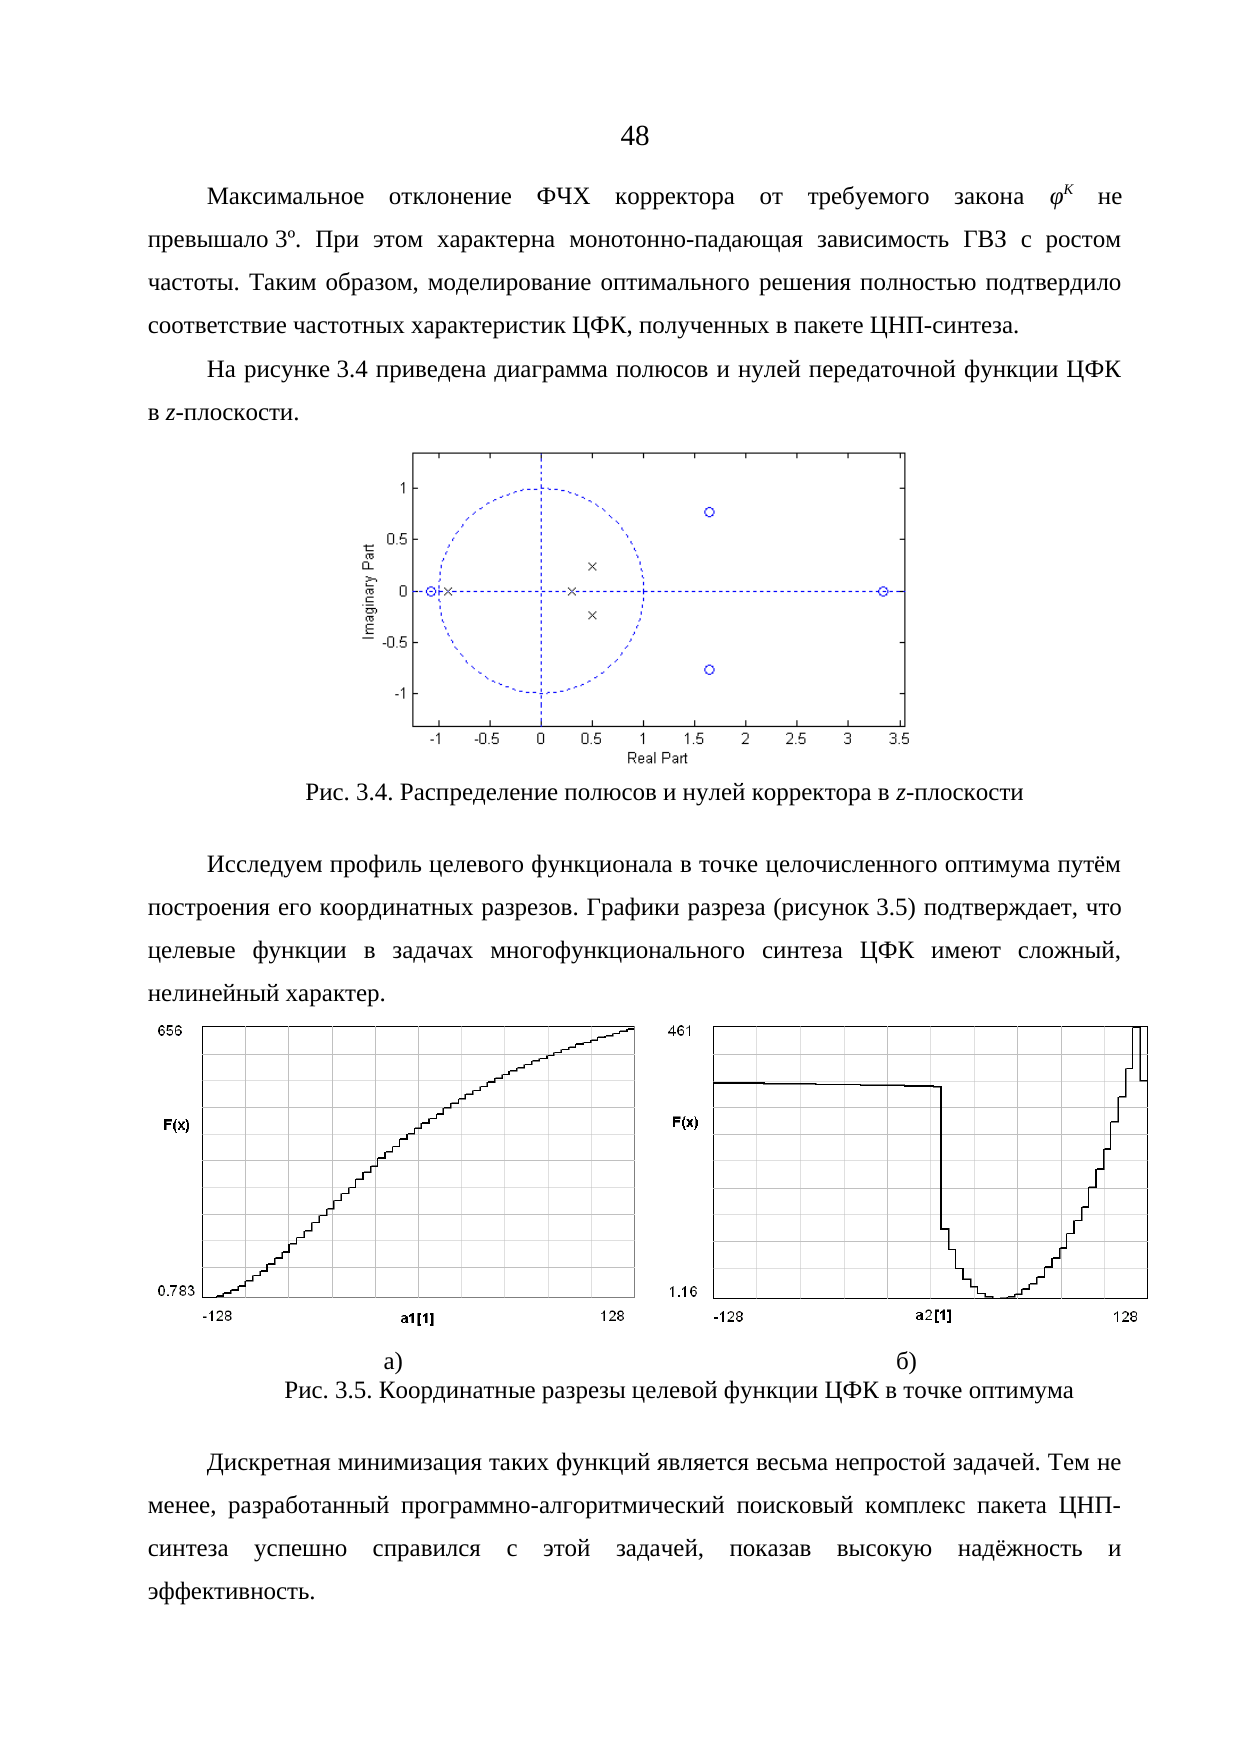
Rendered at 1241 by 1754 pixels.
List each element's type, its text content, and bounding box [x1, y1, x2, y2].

text Дискретная минимизация таких функций является весьма непростой задачей. Тем не менее, разработанный программно-алгоритмический поисковый комплекс пакета ЦНП-синтеза успешно справился с этой задачей, показав высокую надёжность и эффективность. [148, 1447, 1122, 1605]
picture [661, 1021, 1152, 1332]
table_cell Рис. 3.4. Распределение полюсов и нулей корректора в z-плоскости [228, 777, 1042, 806]
table_header б) [650, 1021, 1163, 1375]
text На рисунке 3.4 приведена диаграмма полюсов и нулей передаточной функции ЦФК в z-плоскости. [148, 354, 1122, 426]
table_header а) [136, 1021, 649, 1375]
picture [352, 440, 918, 777]
table_cell Рис. 3.5. Координатные разрезы целевой функции ЦФК в точке оптимума [136, 1375, 1163, 1404]
table_header [228, 440, 1042, 778]
text Максимальное отклонение ФЧХ корректора от требуемого закона φK не превышало 3º. При этом характерна монотонно-падающая зависимость ГВЗ с ростом частоты. Таким образом, моделирование оптимального решения полностью подтвердило соответствие частотных характеристик ЦФК, полученных в пакете ЦНП-синтеза. [148, 181, 1122, 339]
picture [148, 1021, 638, 1332]
text Исследуем профиль целевого функционала в точке целочисленного оптимума путём построения его координатных разрезов. Графики разреза (рисунок 3.5) подтверждает, что целевые функции в задачах многофункционального синтеза ЦФК имеют сложный, нелинейный характер. [148, 849, 1122, 1007]
